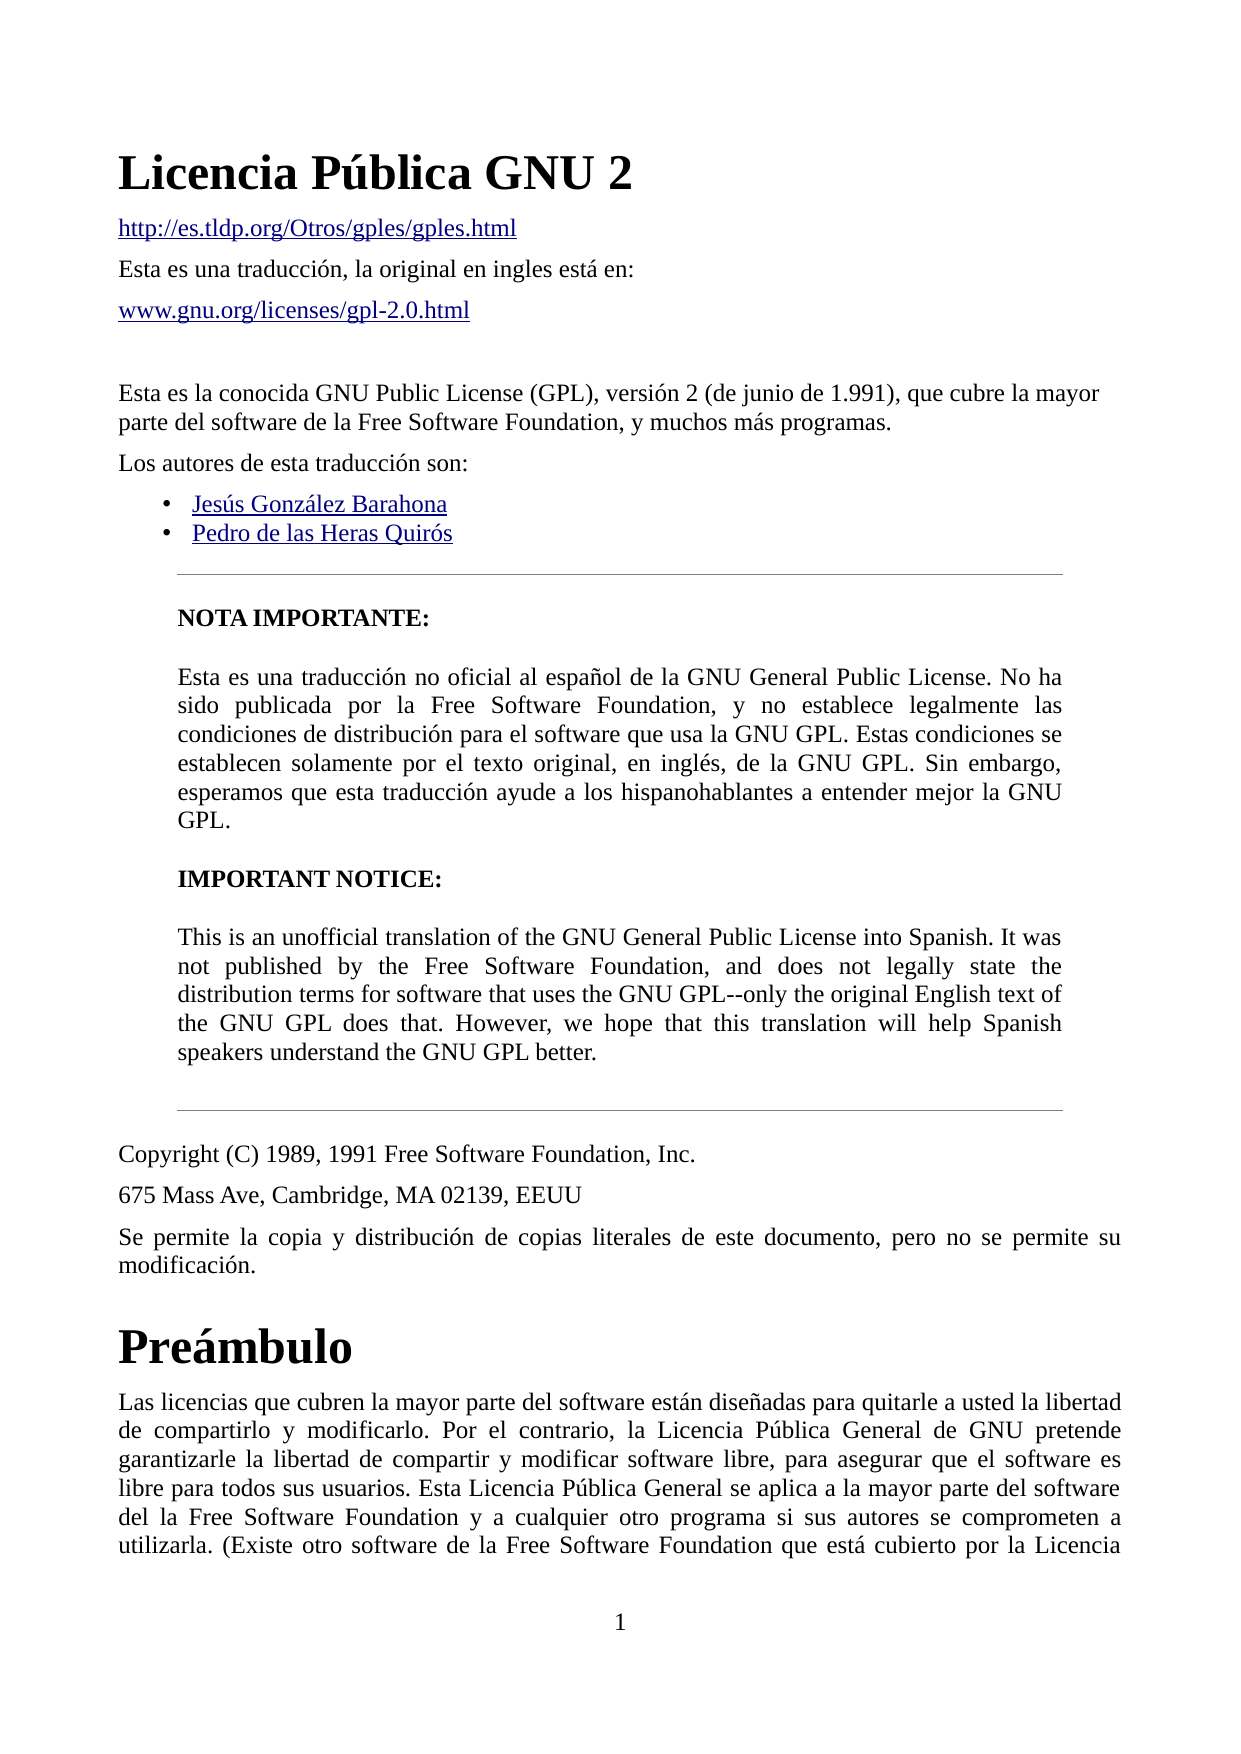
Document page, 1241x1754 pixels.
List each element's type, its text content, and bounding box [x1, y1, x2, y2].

text Esta es la conocida GNU Public License (GPL), versión 2 (de junio de 1.991), que cubre la mayor parte del software de la Free Software Foundation, y muchos más programas. [118, 378, 1122, 436]
subtitle Licencia Pública GNU 2 [118, 143, 1122, 201]
text This is an unofficial translation of the GNU General Public License into Spanish. It was not published by the Free Software Foundation, and does not legally state the distribution terms for software that uses the GNU GPL--only the original English text of the GNU GPL does that. However, we hope that this translation will help Spanish speakers understand the GNU GPL better. [177, 922, 1063, 1066]
text www.gnu.org/licenses/gpl-2.0.html [118, 296, 1122, 324]
text Se permite la copia y distribución de copias literales de este documento, pero no se permite su modificación. [118, 1222, 1122, 1279]
subtitle Preámbulo [118, 1317, 1122, 1374]
text NOTA IMPORTANTE: [177, 603, 1063, 632]
text Esta es una traducción, la original en ingles está en: [118, 254, 1122, 283]
list Pedro de las Heras Quirós [162, 518, 1122, 547]
text 675 Mass Ave, Cambridge, MA 02139, EEUU [118, 1181, 1122, 1209]
text Las licencias que cubren la mayor parte del software están diseñadas para quitarle a usted la libertad de compartirlo y modificarlo. Por el contrario, la Licencia Pública General de GNU pretende garantizarle la libertad de compartir y modificar software libre, para asegurar que el software es libre para todos sus usuarios. Esta Licencia Pública General se aplica a la mayor parte del software del la Free Software Foundation y a cualquier otro programa si sus autores se comprometen a utilizarla. (Existe otro software de la Free Software Foundation que está cubierto por la Licencia [118, 1387, 1122, 1559]
text Esta es una traducción no oficial al español de la GNU General Public License. No ha sido publicada por la Free Software Foundation, y no establece legalmente las condiciones de distribución para el software que usa la GNU GPL. Estas condiciones se establecen solamente por el texto original, en inglés, de la GNU GPL. Sin embargo, esperamos que esta traducción ayude a los hispanohablantes a entender mejor la GNU GPL. [177, 662, 1063, 834]
text http://es.tldp.org/Otros/gples/gples.html [118, 213, 1122, 242]
list Jesús González Barahona [162, 489, 1122, 518]
text Copyright (C) 1989, 1991 Free Software Foundation, Inc. [118, 1139, 1122, 1168]
text IMPORTANT NOTICE: [177, 864, 1063, 892]
text Los autores de esta traducción son: [118, 448, 1122, 477]
